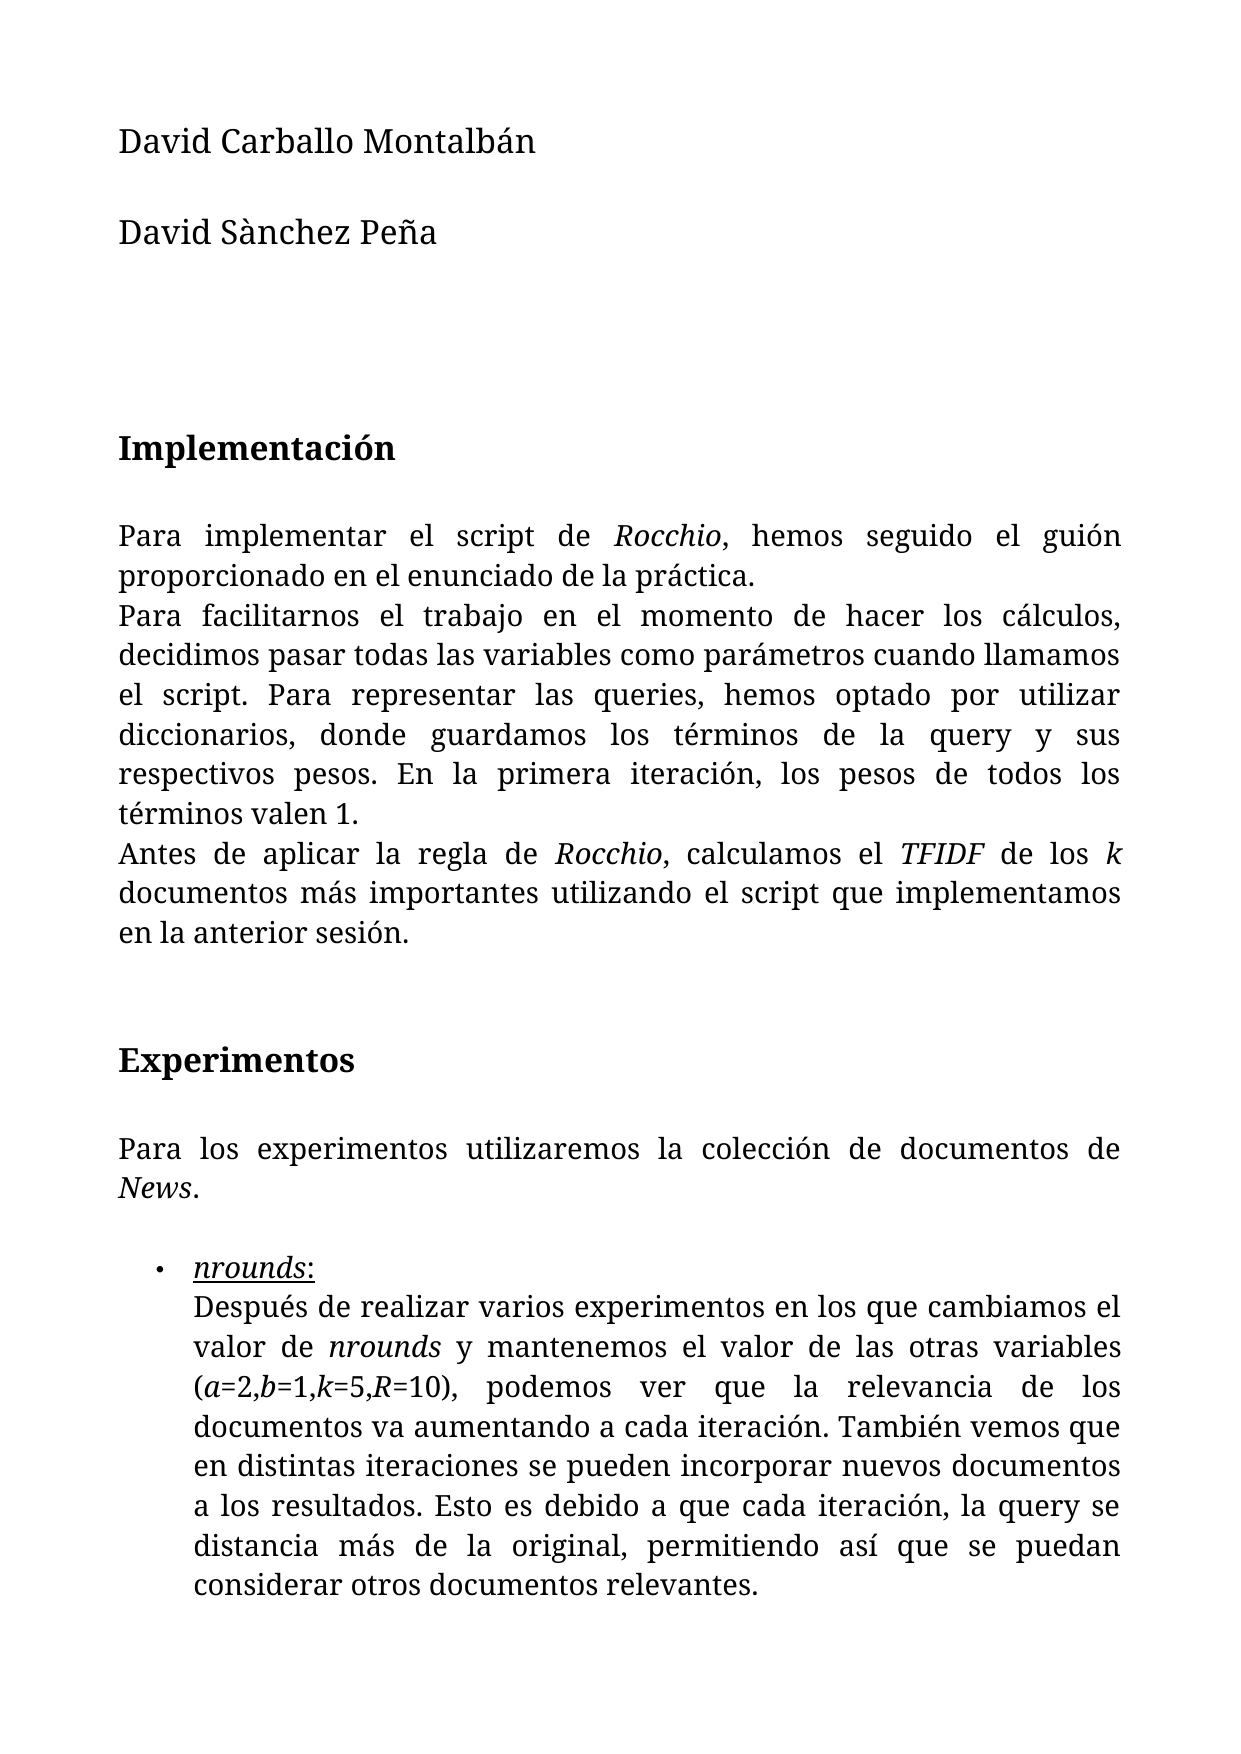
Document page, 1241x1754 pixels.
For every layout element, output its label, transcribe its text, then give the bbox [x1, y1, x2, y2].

text Para implementar el script de Rocchio, hemos seguido el guión proporcionado en el enunciado de la práctica. [118, 516, 1122, 595]
text David Carballo Montalbán [118, 118, 1122, 163]
text Para los experimentos utilizaremos la colección de documentos de News. [118, 1128, 1122, 1207]
text Para facilitarnos el trabajo en el momento de hacer los cálculos, decidimos pasar todas las variables como parámetros cuando llamamos el script. Para representar las queries, hemos optado por utilizar diccionarios, donde guardamos los términos de la query y sus respectivos pesos. En la primera iteración, los pesos de todos los términos valen 1. [118, 595, 1122, 833]
text Antes de aplicar la regla de Rocchio, calculamos el TFIDF de los k documentos más importantes utilizando el script que implementamos en la anterior sesión. [118, 833, 1122, 952]
text David Sànchez Peña [118, 209, 1122, 254]
list nrounds: [156, 1247, 1122, 1287]
text Implementación [118, 425, 1122, 470]
text Experimentos [118, 1037, 1122, 1083]
list Después de realizar varios experimentos en los que cambiamos el valor de nrounds y mantenemos el valor de las otras variables (a=2,b=1,k=5,R=10), podemos ver que la relevancia de los documentos va aumentando a cada iteración. También vemos que en distintas iteraciones se pueden incorporar nuevos documentos a los resultados. Esto es debido a que cada iteración, la query se distancia más de la original, permitiendo así que se puedan considerar otros documentos relevantes. [156, 1287, 1122, 1604]
